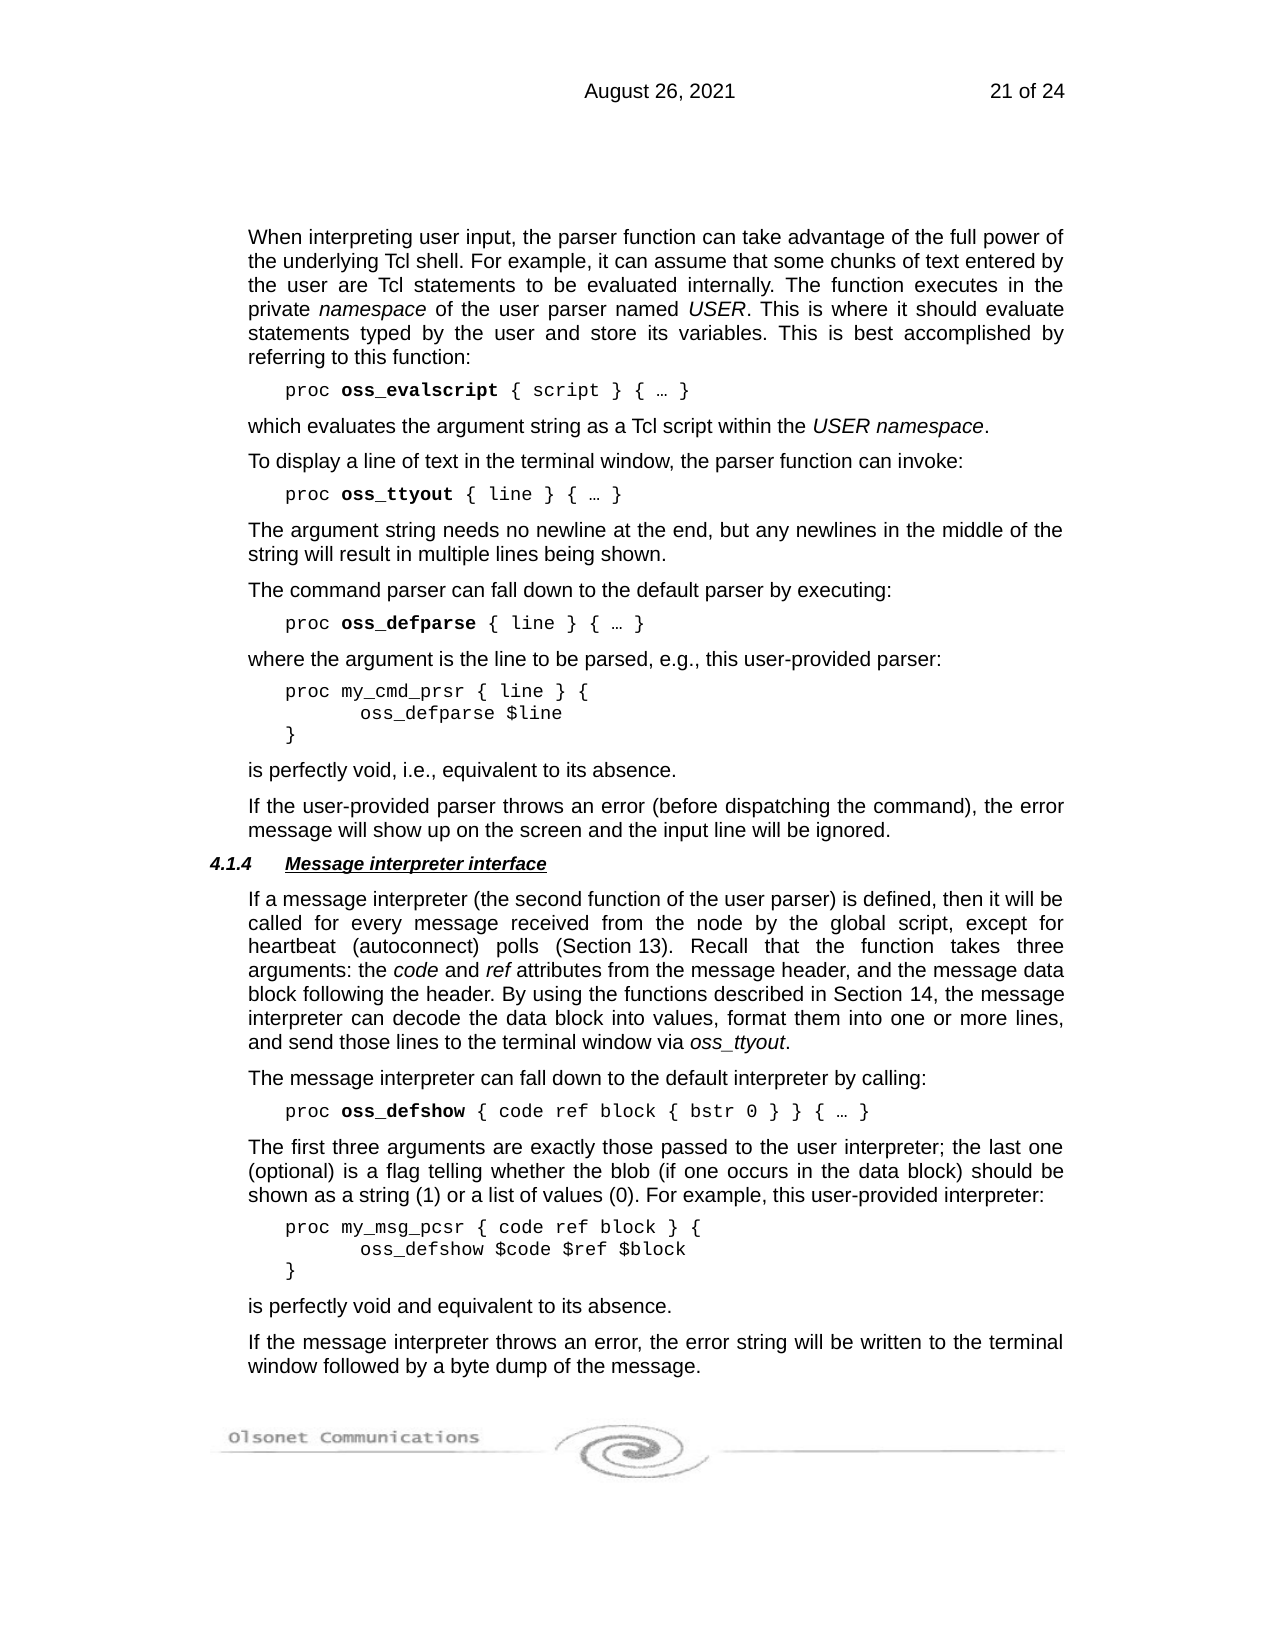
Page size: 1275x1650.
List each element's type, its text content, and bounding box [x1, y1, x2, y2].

text The first three arguments are exactly those passed to the user interpreter; the last one (optional) is a flag telling whether the blob (if one occurs in the data block) should be shown as a string (1) or a list of values (0). For example, this user-provided interpreter: [248, 1135, 1065, 1207]
text } [285, 1261, 1065, 1282]
text is perfectly void and equivalent to its absence. [248, 1294, 1065, 1318]
text } [285, 725, 1065, 746]
text When interpreting user input, the parser function can take advantage of the full power of the underlying Tcl shell. For example, it can assume that some chunks of text entered by the user are Tcl statements to be evaluated internally. The function executes in the private namespace of the user parser named USER. This is where it should evaluate statements typed by the user and store its variables. This is best accomplished by referring to this function: [248, 225, 1065, 369]
text where the argument is the line to be parsed, e.g., this user-provided parser: [248, 646, 1065, 670]
text oss_defshow $code $ref $block [285, 1239, 1065, 1261]
text The command parser can fall down to the default parser by executing: [248, 578, 1065, 602]
text proc oss_ttyout { line } { … } [285, 485, 1065, 506]
text oss_defparse $line [285, 703, 1065, 725]
text proc my_cmd_prsr { line } { [285, 682, 1065, 703]
text If the user-provided parser throws an error (before dispatching the command), the error message will show up on the screen and the input line will be ignored. [248, 793, 1065, 841]
text which evaluates the argument string as a Tcl script within the USER namespace. [248, 413, 1065, 437]
text If the message interpreter throws an error, the error string will be written to the terminal window followed by a byte dump of the message. [248, 1329, 1065, 1377]
text proc oss_defparse { line } { … } [285, 613, 1065, 635]
text If a message interpreter (the second function of the user parser) is defined, then it will be called for every message received from the node by the global script, except for heartbeat (autoconnect) polls (Section 13). Recall that the function takes three arguments: the code and ref attributes from the message header, and the message data block following the header. By using the functions described in Section 14, the message interpreter can decode the data block into values, format them into one or more lines, and send those lines to the terminal window via oss_ttyout. [248, 886, 1065, 1054]
text The message interpreter can fall down to the default interpreter by calling: [248, 1066, 1065, 1090]
text To display a line of text in the terminal window, the parser function can invoke: [248, 449, 1065, 473]
text proc oss_evalscript { script } { … } [285, 381, 1065, 402]
subtitle Message interpreter interface [210, 853, 1065, 875]
text proc oss_defshow { code ref block { bstr 0 } } { … } [285, 1102, 1065, 1123]
text The argument string needs no newline at the end, but any newlines in the middle of the string will result in multiple lines being shown. [248, 518, 1065, 566]
text proc my_msg_pcsr { code ref block } { [285, 1218, 1065, 1239]
text is perfectly void, i.e., equivalent to its absence. [248, 758, 1065, 782]
